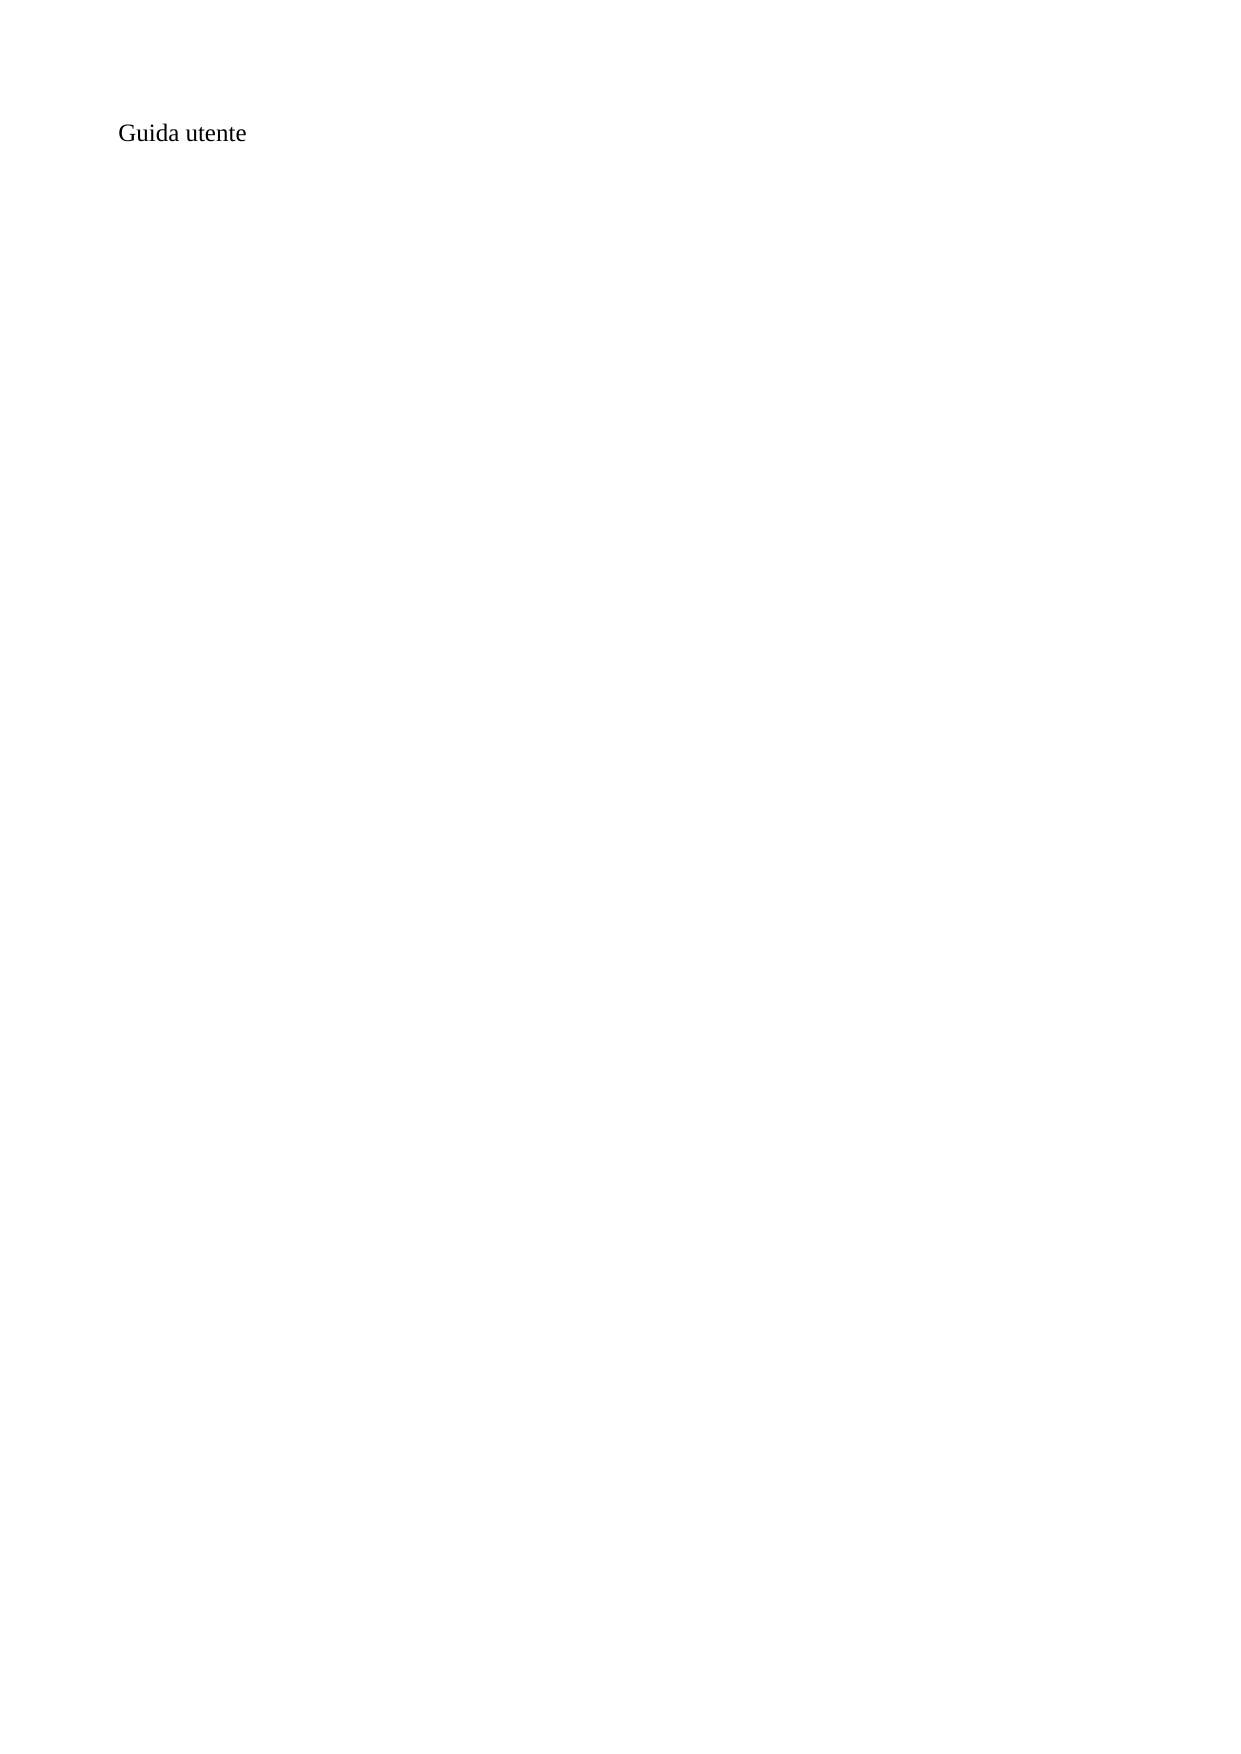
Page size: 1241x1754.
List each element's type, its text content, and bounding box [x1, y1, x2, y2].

text Guida utente [118, 118, 1122, 147]
